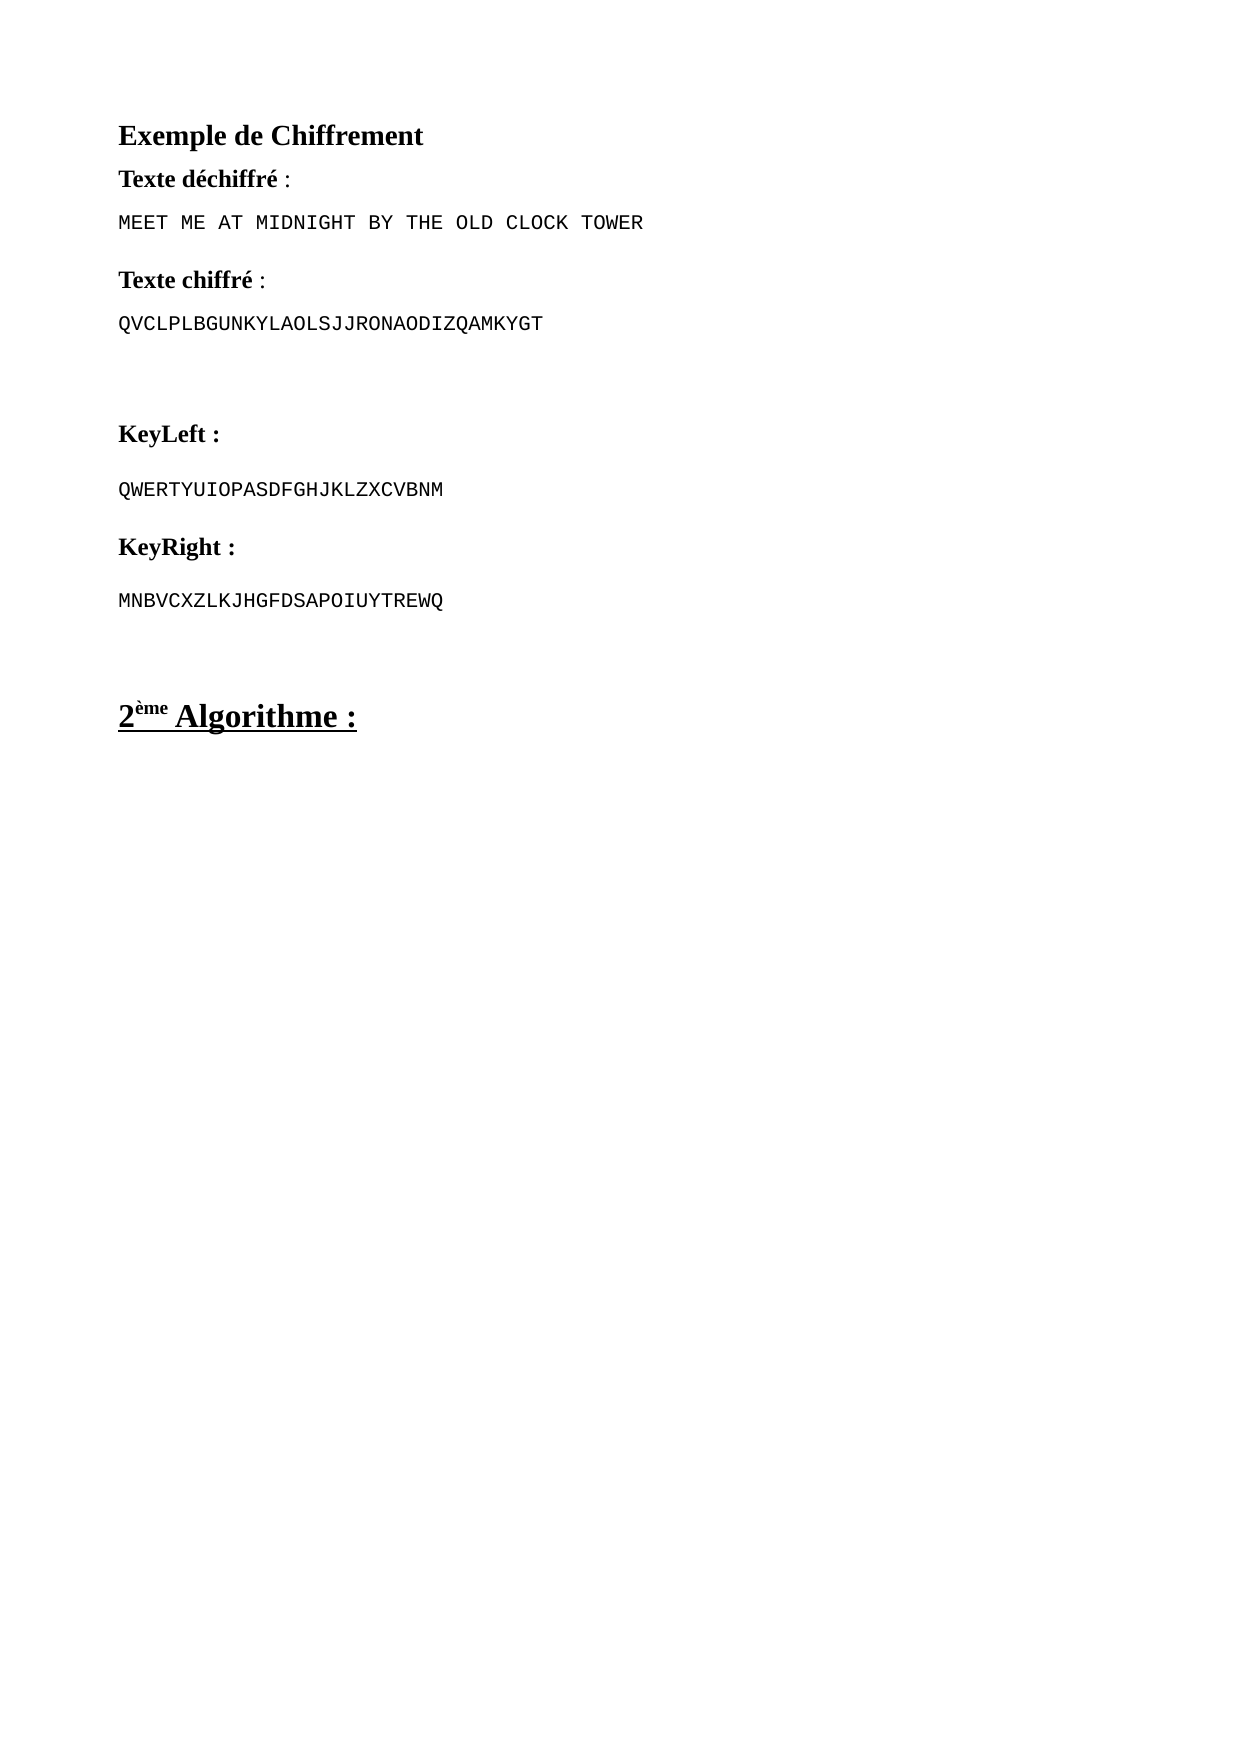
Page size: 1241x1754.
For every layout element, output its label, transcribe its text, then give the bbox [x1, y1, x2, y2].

text KeyRight : [118, 532, 1122, 561]
text QVCLPLBGUNKYLAOLSJJRONAODIZQAMKYGT [118, 312, 1122, 336]
text MEET ME AT MIDNIGHT BY THE OLD CLOCK TOWER [118, 212, 1122, 235]
text KeyLeft : [118, 419, 1122, 447]
text 2ème Algorithme : [118, 697, 1122, 735]
subtitle Exemple de Chiffrement [118, 118, 1122, 152]
text Texte chiffré : [118, 265, 1122, 294]
text Texte déchiffré : [118, 164, 1122, 193]
text QWERTYUIOPASDFGHJKLZXCVBNM [118, 477, 1122, 503]
text MNBVCXZLKJHGFDSAPOIUYTREWQ [118, 590, 1122, 614]
